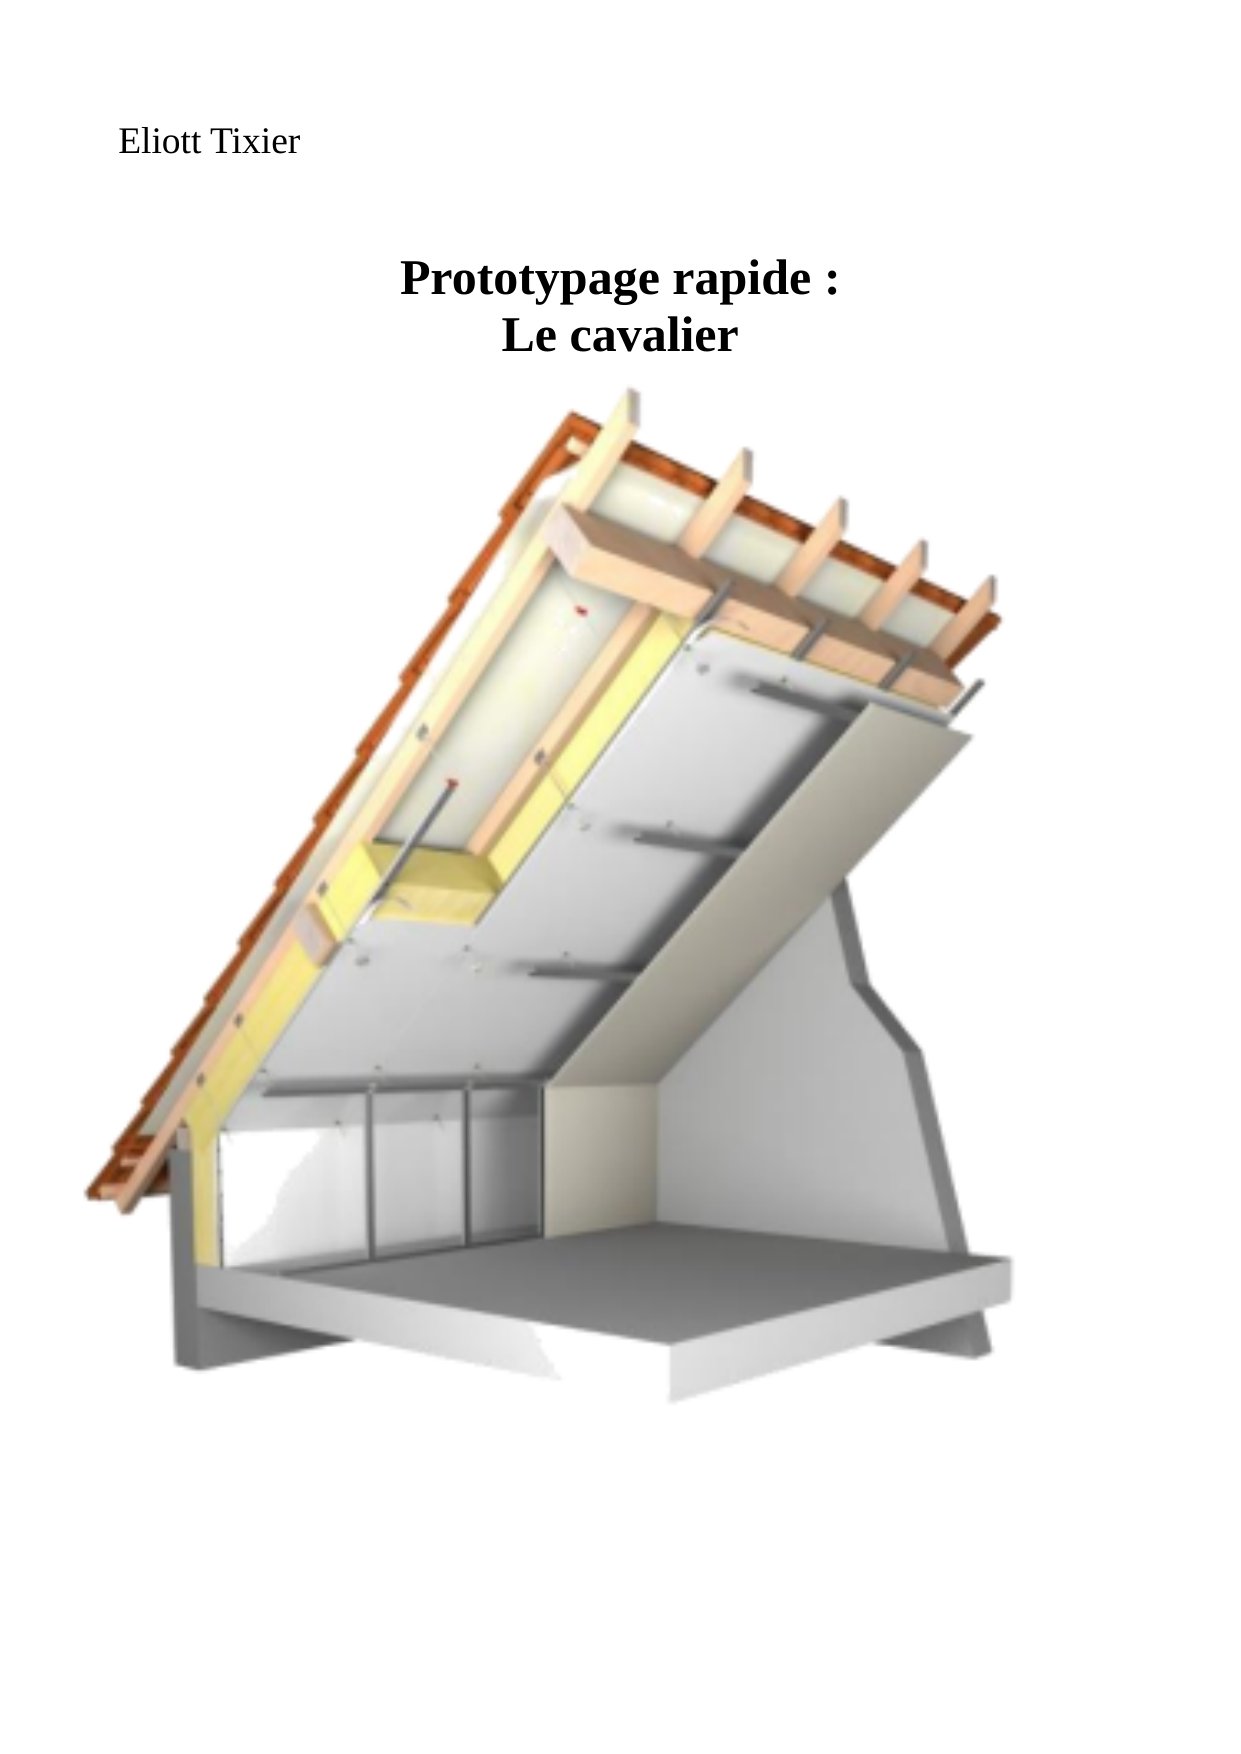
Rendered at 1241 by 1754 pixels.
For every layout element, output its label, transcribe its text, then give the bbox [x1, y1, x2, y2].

picture [26, 369, 1213, 1461]
text Eliott Tixier [118, 118, 1122, 161]
text Prototypage rapide : [118, 247, 1122, 305]
text Le cavalier [118, 305, 1122, 362]
